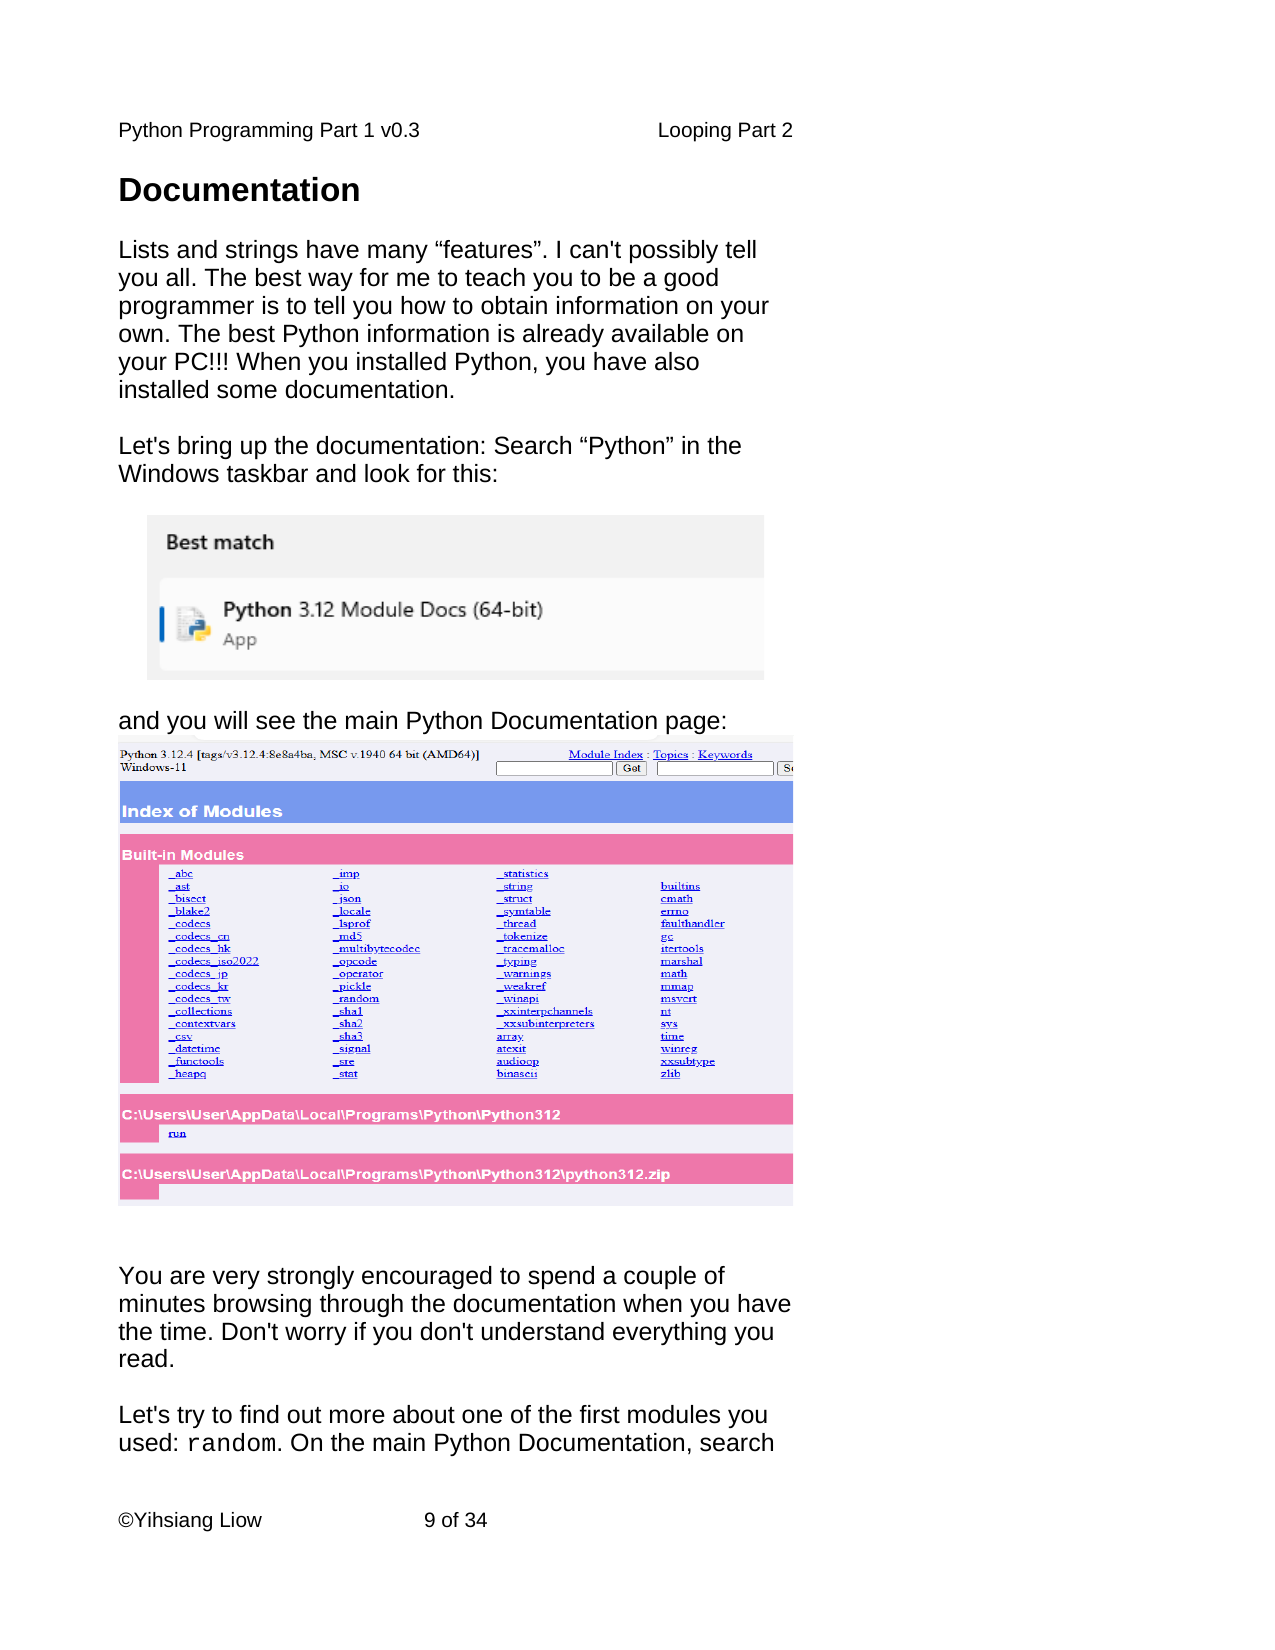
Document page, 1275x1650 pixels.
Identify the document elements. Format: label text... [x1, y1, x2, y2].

picture [118, 735, 794, 1206]
text Let's try to find out more about one of the first modules you used: random. On the main Python Documentation, search [118, 1401, 793, 1459]
text Documentation [118, 171, 793, 208]
text and you will see the main Python Documentation page: [118, 707, 793, 735]
text Lists and strings have many “features”. I can't possibly tell you all. The best way for me to teach you to be a good programmer is to tell you how to obtain information on your own. The best Python information is already available on your PC!!! When you installed Python, you have also installed some documentation. [118, 236, 793, 403]
picture [147, 515, 765, 680]
text You are very strongly encouraged to spend a couple of minutes browsing through the documentation when you have the time. Don't worry if you don't understand everything you read. [118, 1262, 793, 1373]
text Let's bring up the documentation: Search “Python” in the Windows taskbar and look for this: [118, 431, 793, 487]
